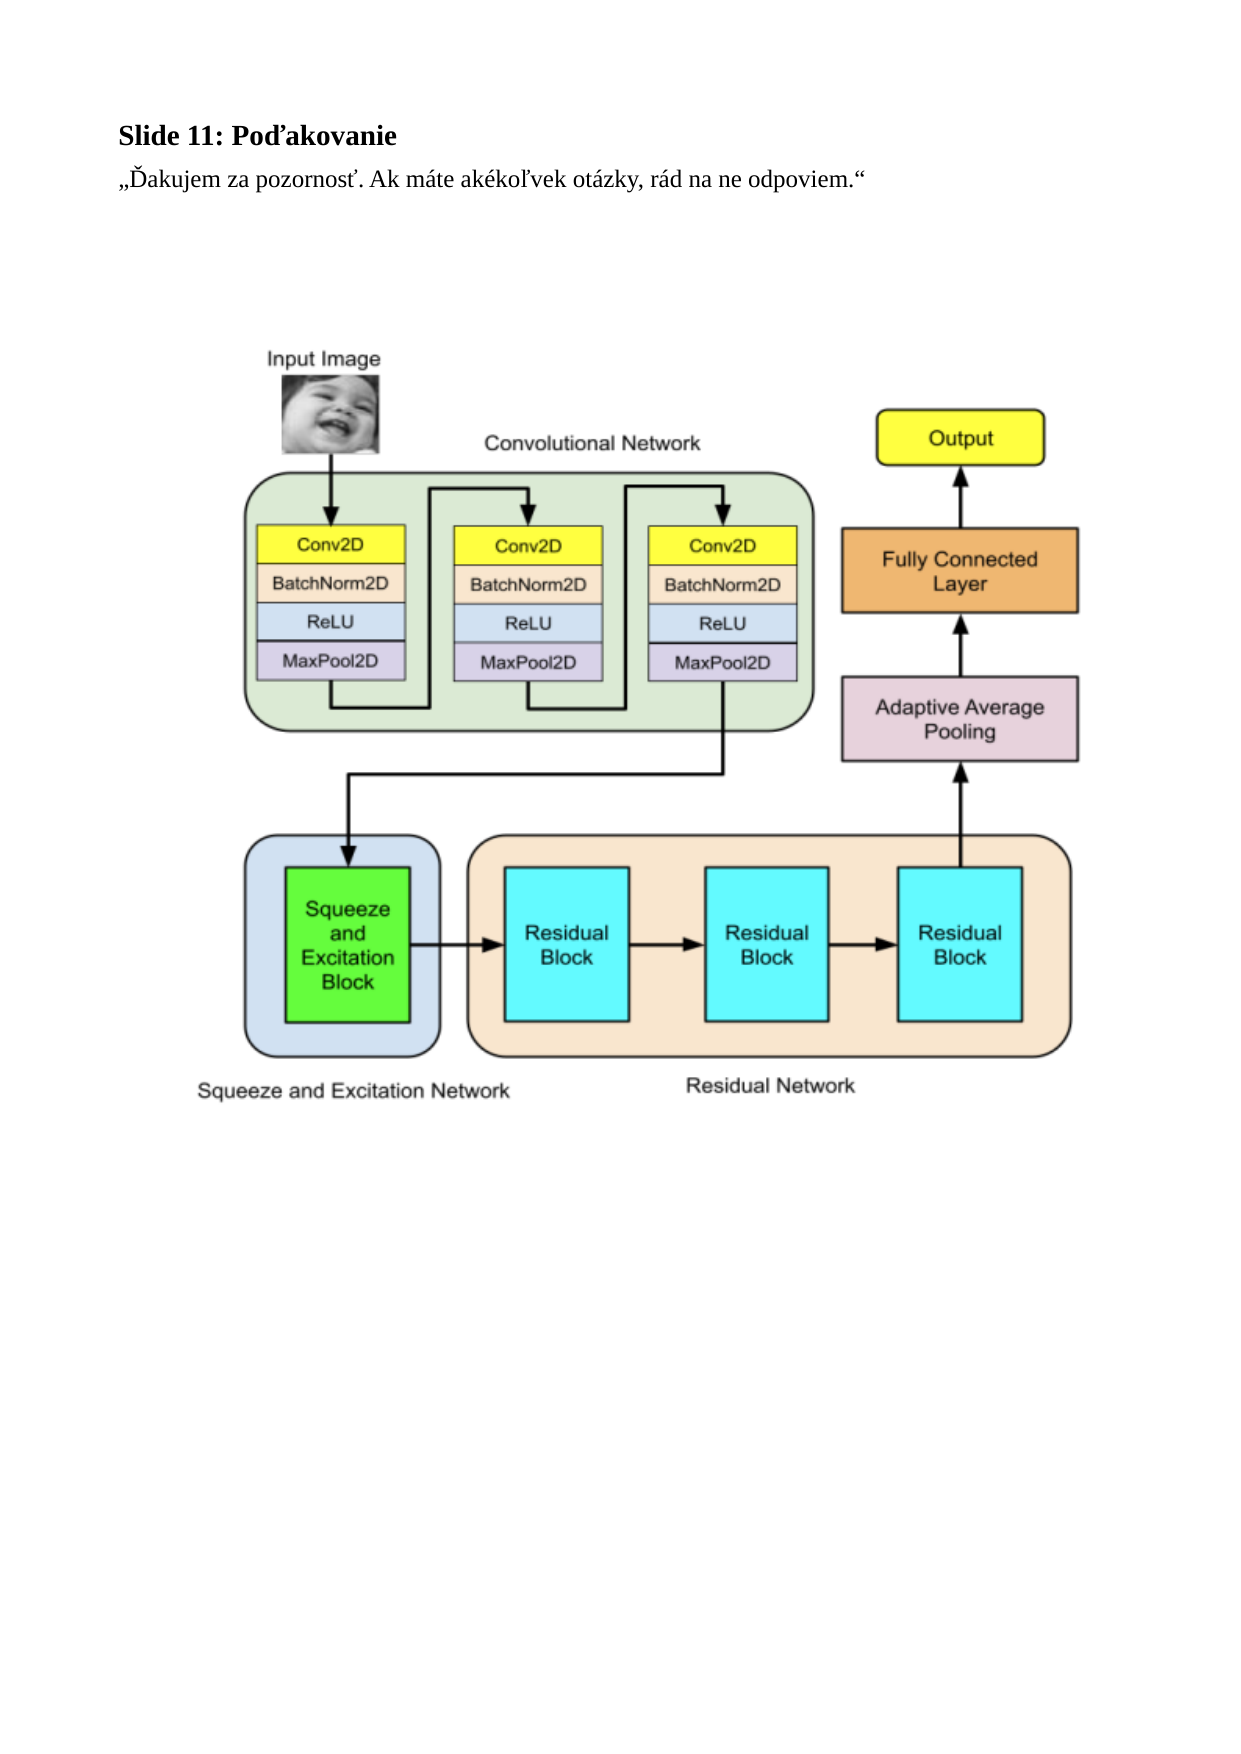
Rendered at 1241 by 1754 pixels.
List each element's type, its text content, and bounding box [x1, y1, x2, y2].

subtitle Slide 11: Poďakovanie [118, 118, 1122, 152]
text „Ďakujem za pozornosť. Ak máte akékoľvek otázky, rád na ne odpoviem.“ [118, 164, 1122, 193]
picture [185, 319, 1084, 1123]
